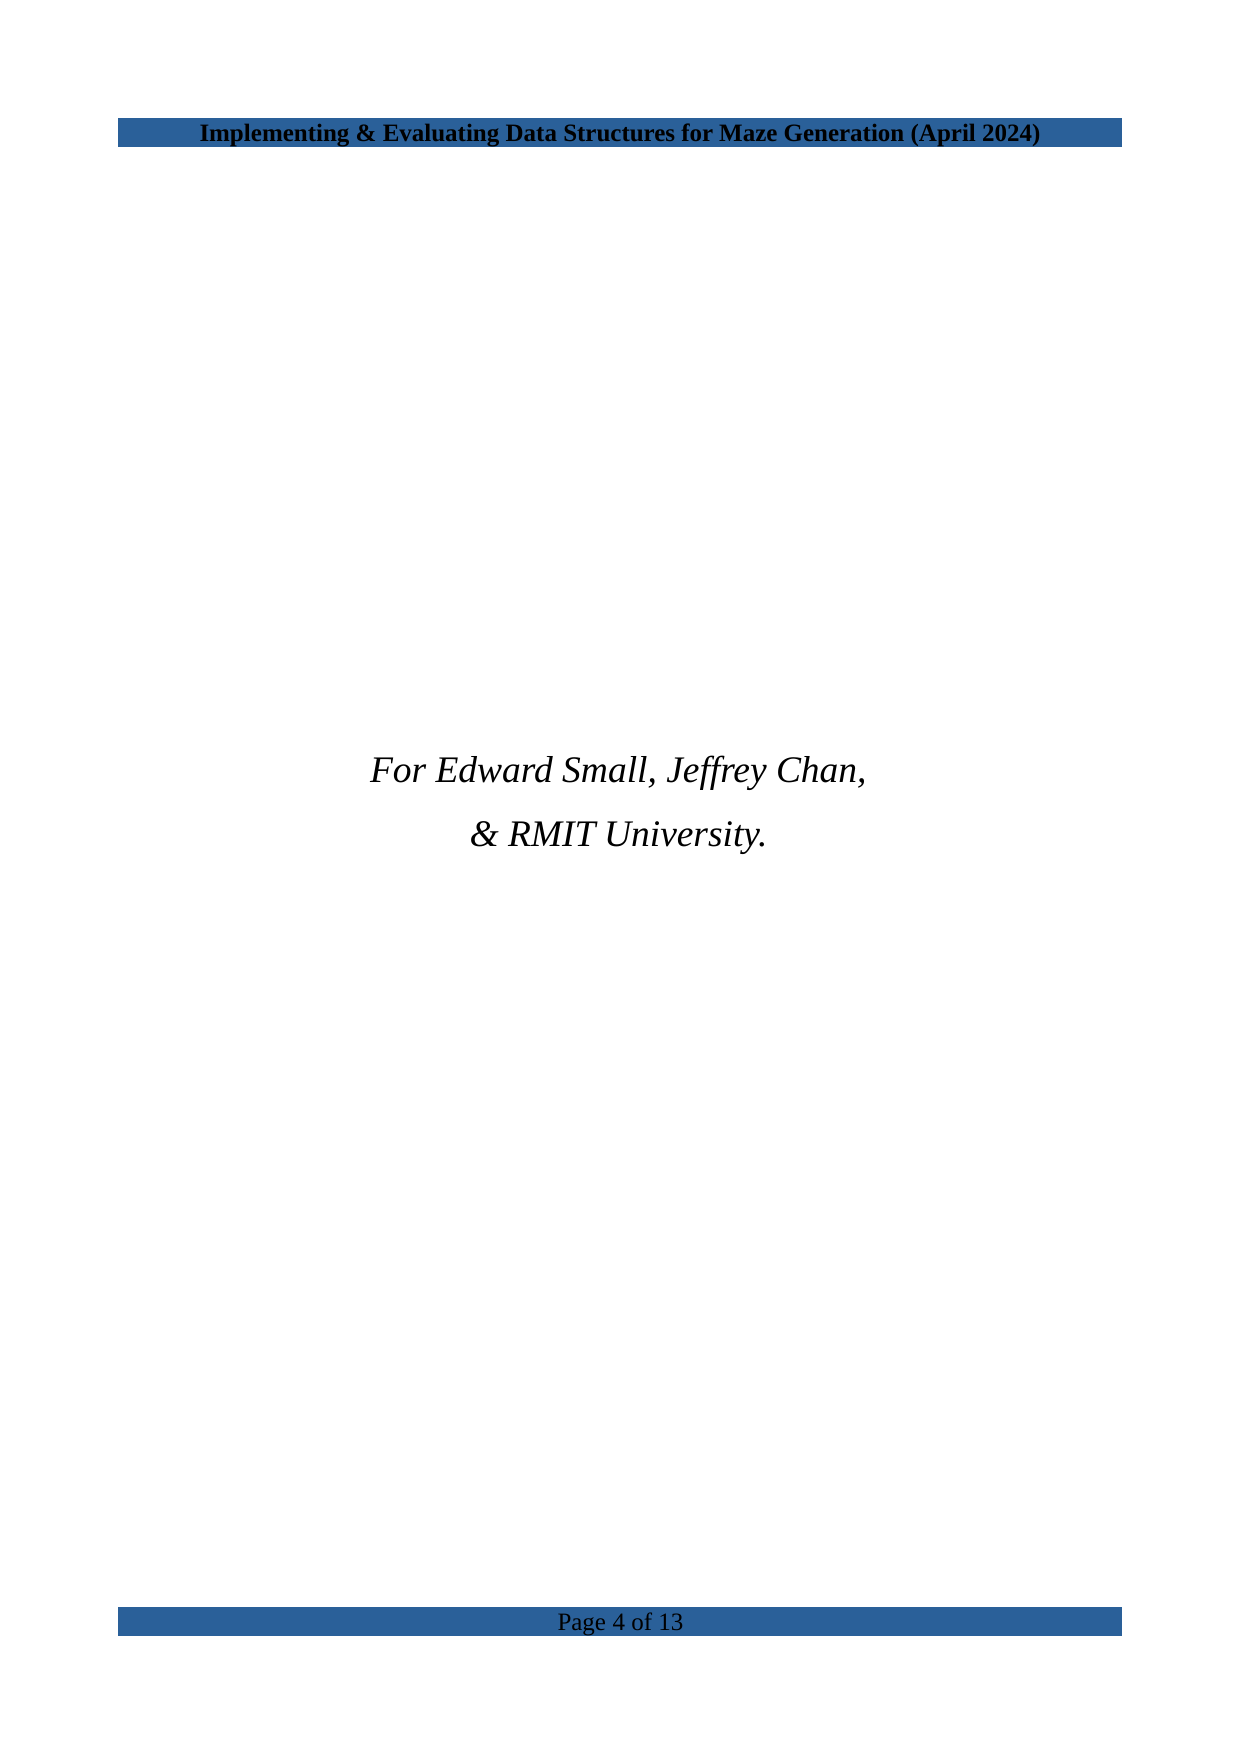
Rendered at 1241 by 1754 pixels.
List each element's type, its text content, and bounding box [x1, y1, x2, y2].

text For Edward Small, Jeffrey Chan, [118, 748, 1122, 791]
text & RMIT University. [118, 812, 1122, 855]
